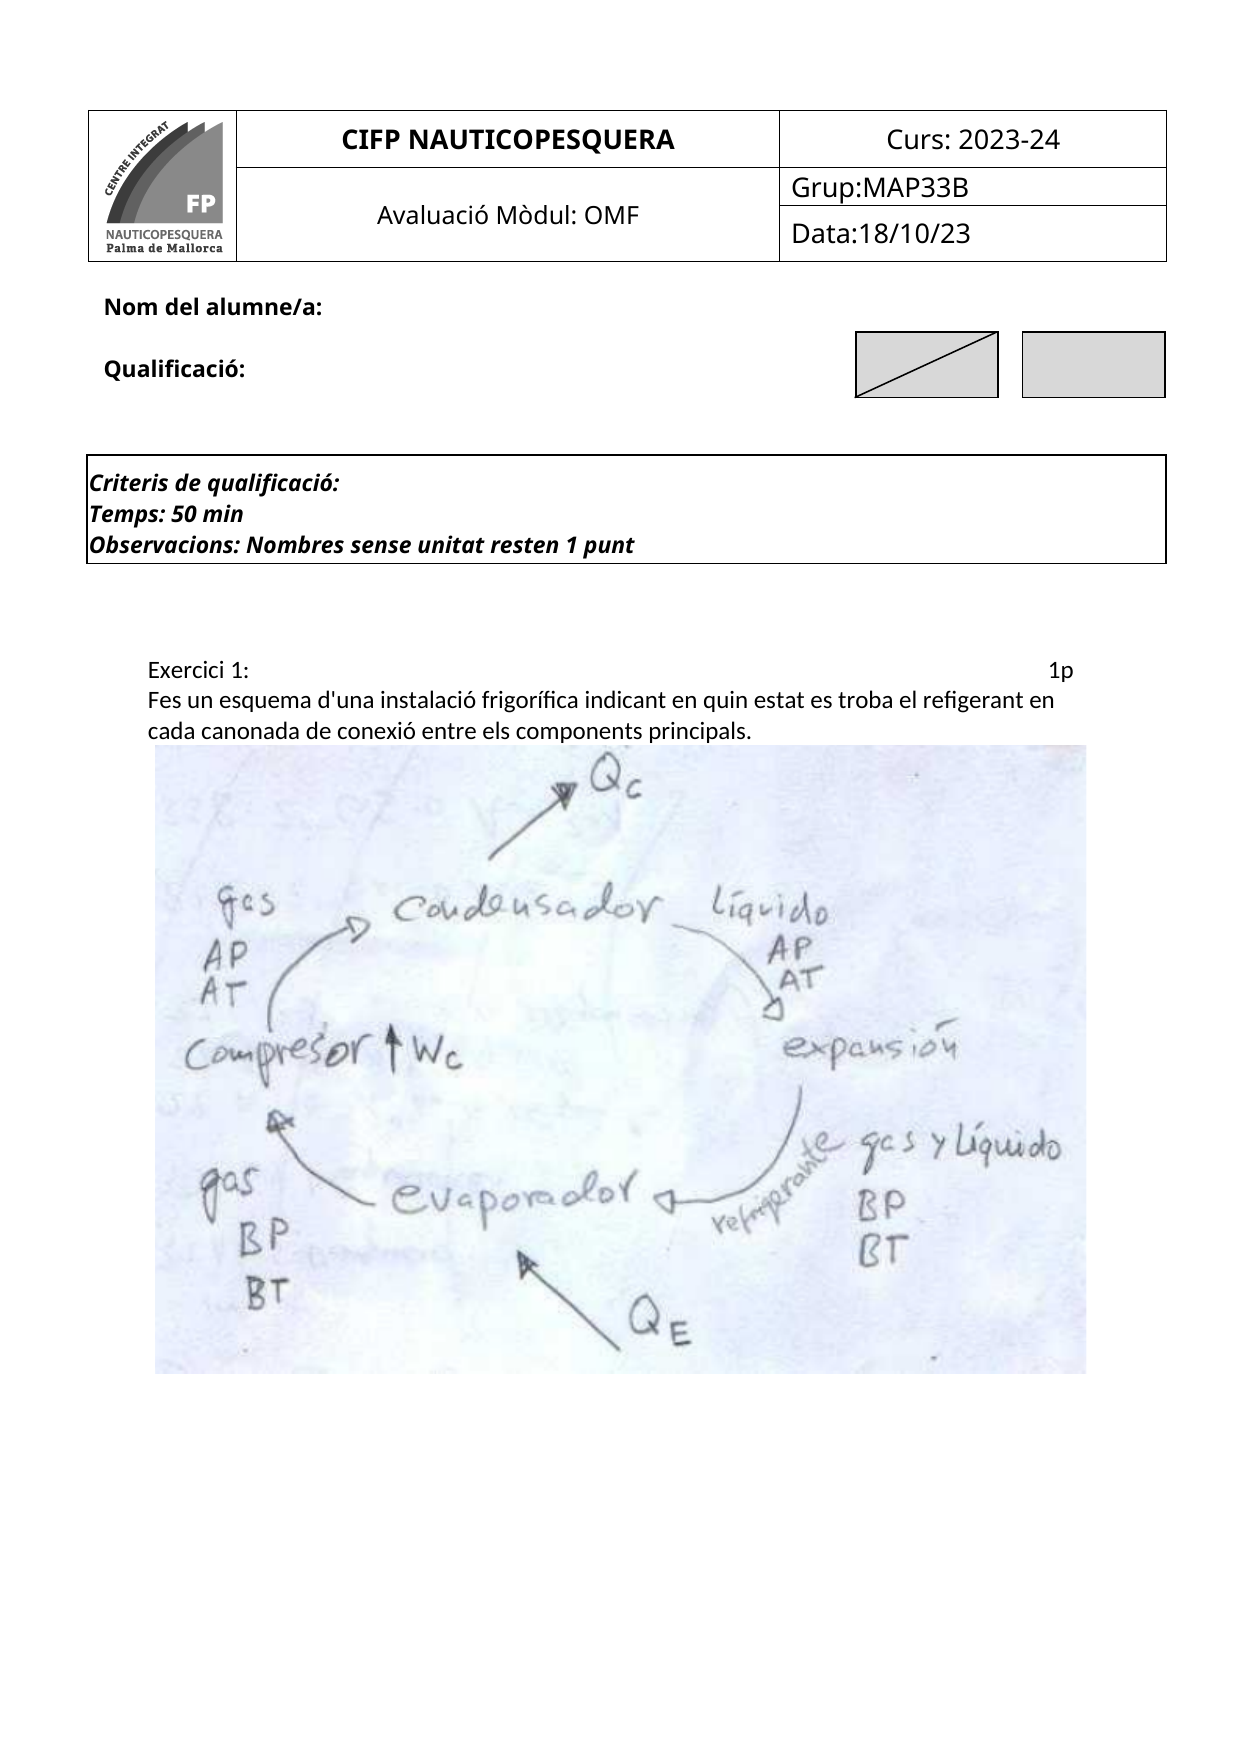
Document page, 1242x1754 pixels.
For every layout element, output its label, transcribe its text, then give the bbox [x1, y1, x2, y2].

text [999, 353, 1022, 384]
text Exercici 1: 1p [148, 654, 1094, 684]
text Qualificació: [103, 353, 855, 384]
picture [155, 745, 1087, 1374]
picture [100, 111, 229, 260]
text Nom del alumne/a: [103, 290, 1094, 322]
text Criteris de qualificació: [89, 467, 1094, 498]
text Observacions: Nombres sense unitat resten 1 punt [89, 529, 1094, 560]
text Temps: 50 min [89, 498, 1094, 529]
text Fes un esquema d'una instalació frigorífica indicant en quin estat es troba el refigerant en cada canonada de conexió entre els components principals. [148, 684, 1094, 746]
